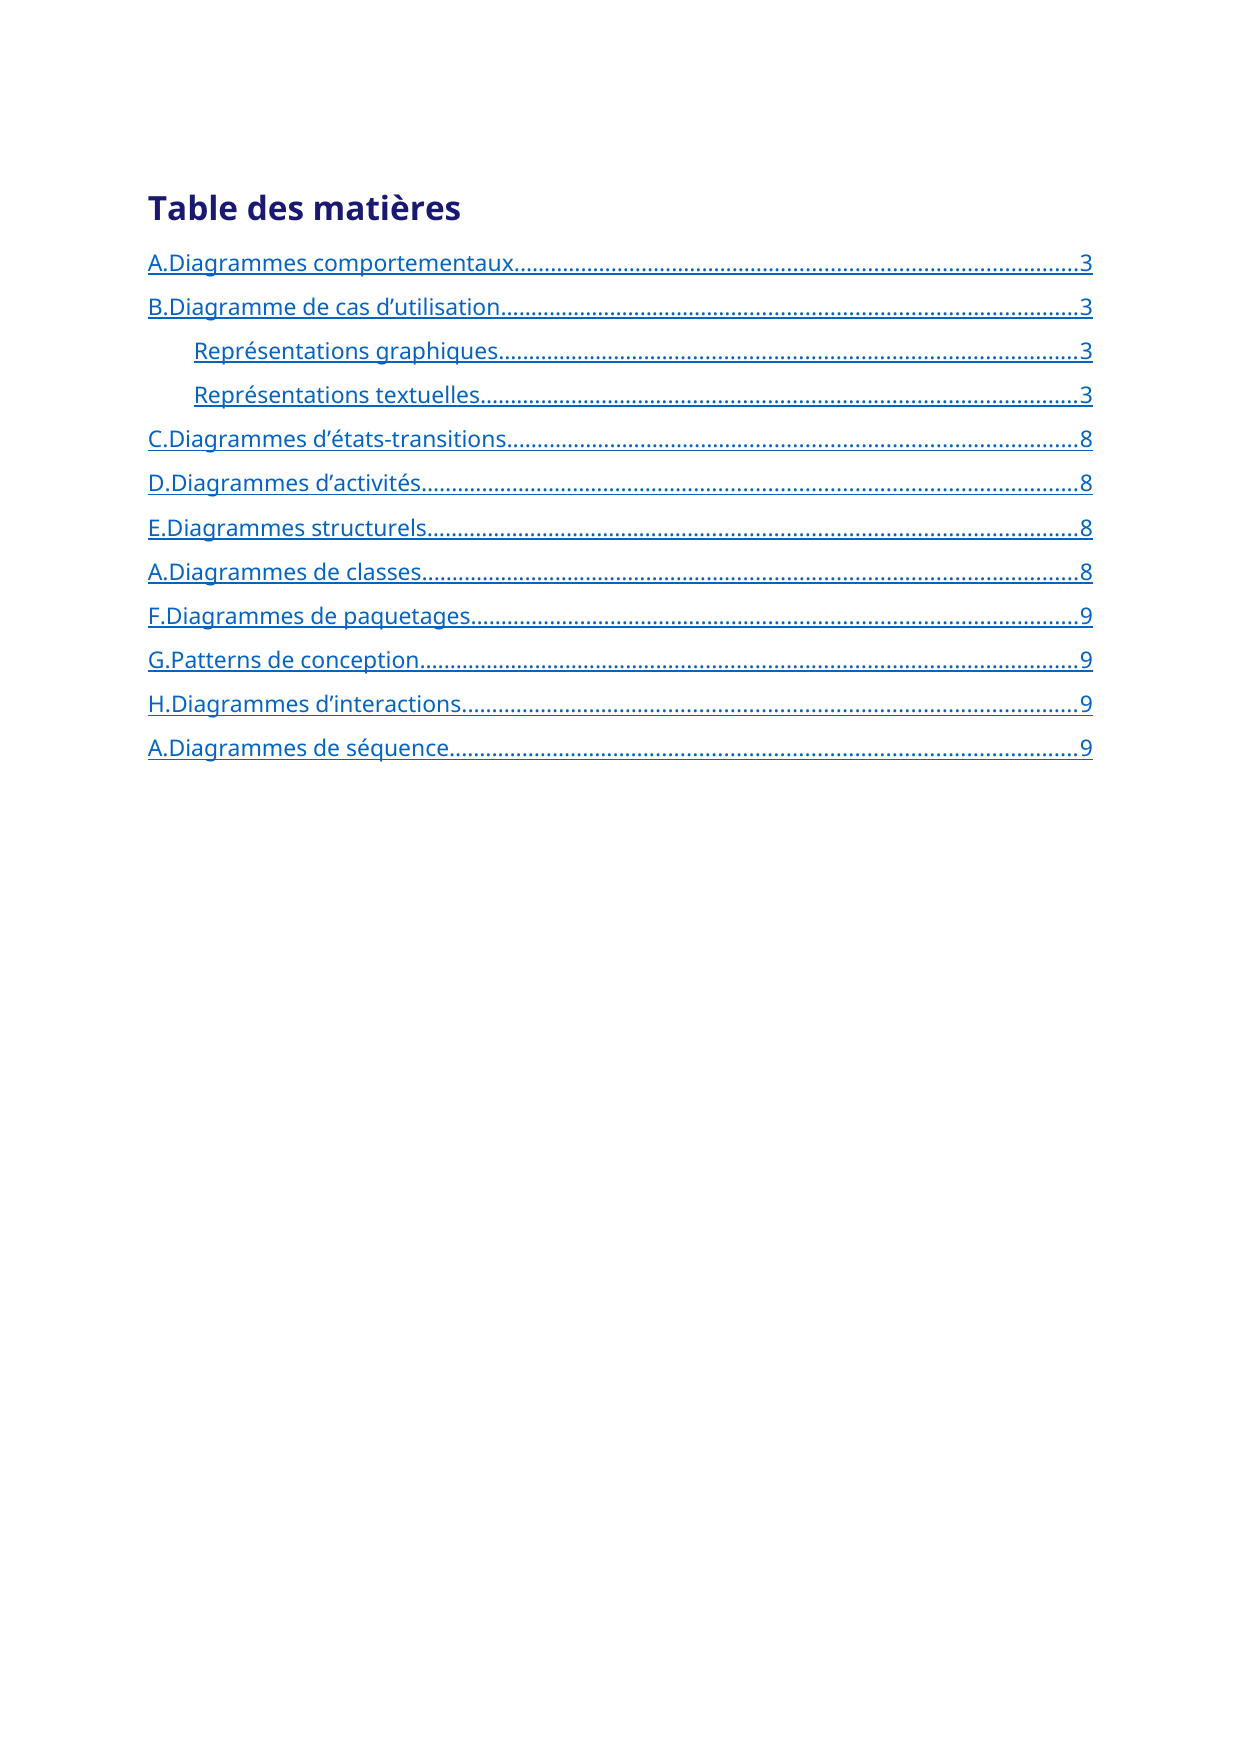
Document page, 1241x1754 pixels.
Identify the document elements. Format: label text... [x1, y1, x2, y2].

text [148, 495, 1093, 499]
subtitle Table des matières [148, 185, 1093, 231]
text [193, 362, 1093, 366]
text B.Diagramme de cas d’utilisation 3 [148, 291, 1093, 317]
text G.Patterns de conception 9 [148, 644, 1093, 670]
text D.Diagrammes d’activités 8 [148, 467, 1093, 494]
text F.Diagrammes de paquetages 9 [148, 600, 1093, 626]
text [148, 760, 1093, 764]
text Représentations textuelles 3 [193, 379, 1093, 405]
text A.Diagrammes comportementaux 3 [148, 247, 1093, 273]
text C.Diagrammes d’états-transitions 8 [148, 423, 1093, 450]
text Représentations graphiques 3 [193, 335, 1093, 361]
text A.Diagrammes de classes 8 [148, 556, 1093, 582]
text H.Diagrammes d’interactions 9 [148, 688, 1093, 715]
text E.Diagrammes structurels 8 [148, 512, 1093, 538]
text A.Diagrammes de séquence 9 [148, 732, 1093, 759]
text [193, 406, 1093, 410]
